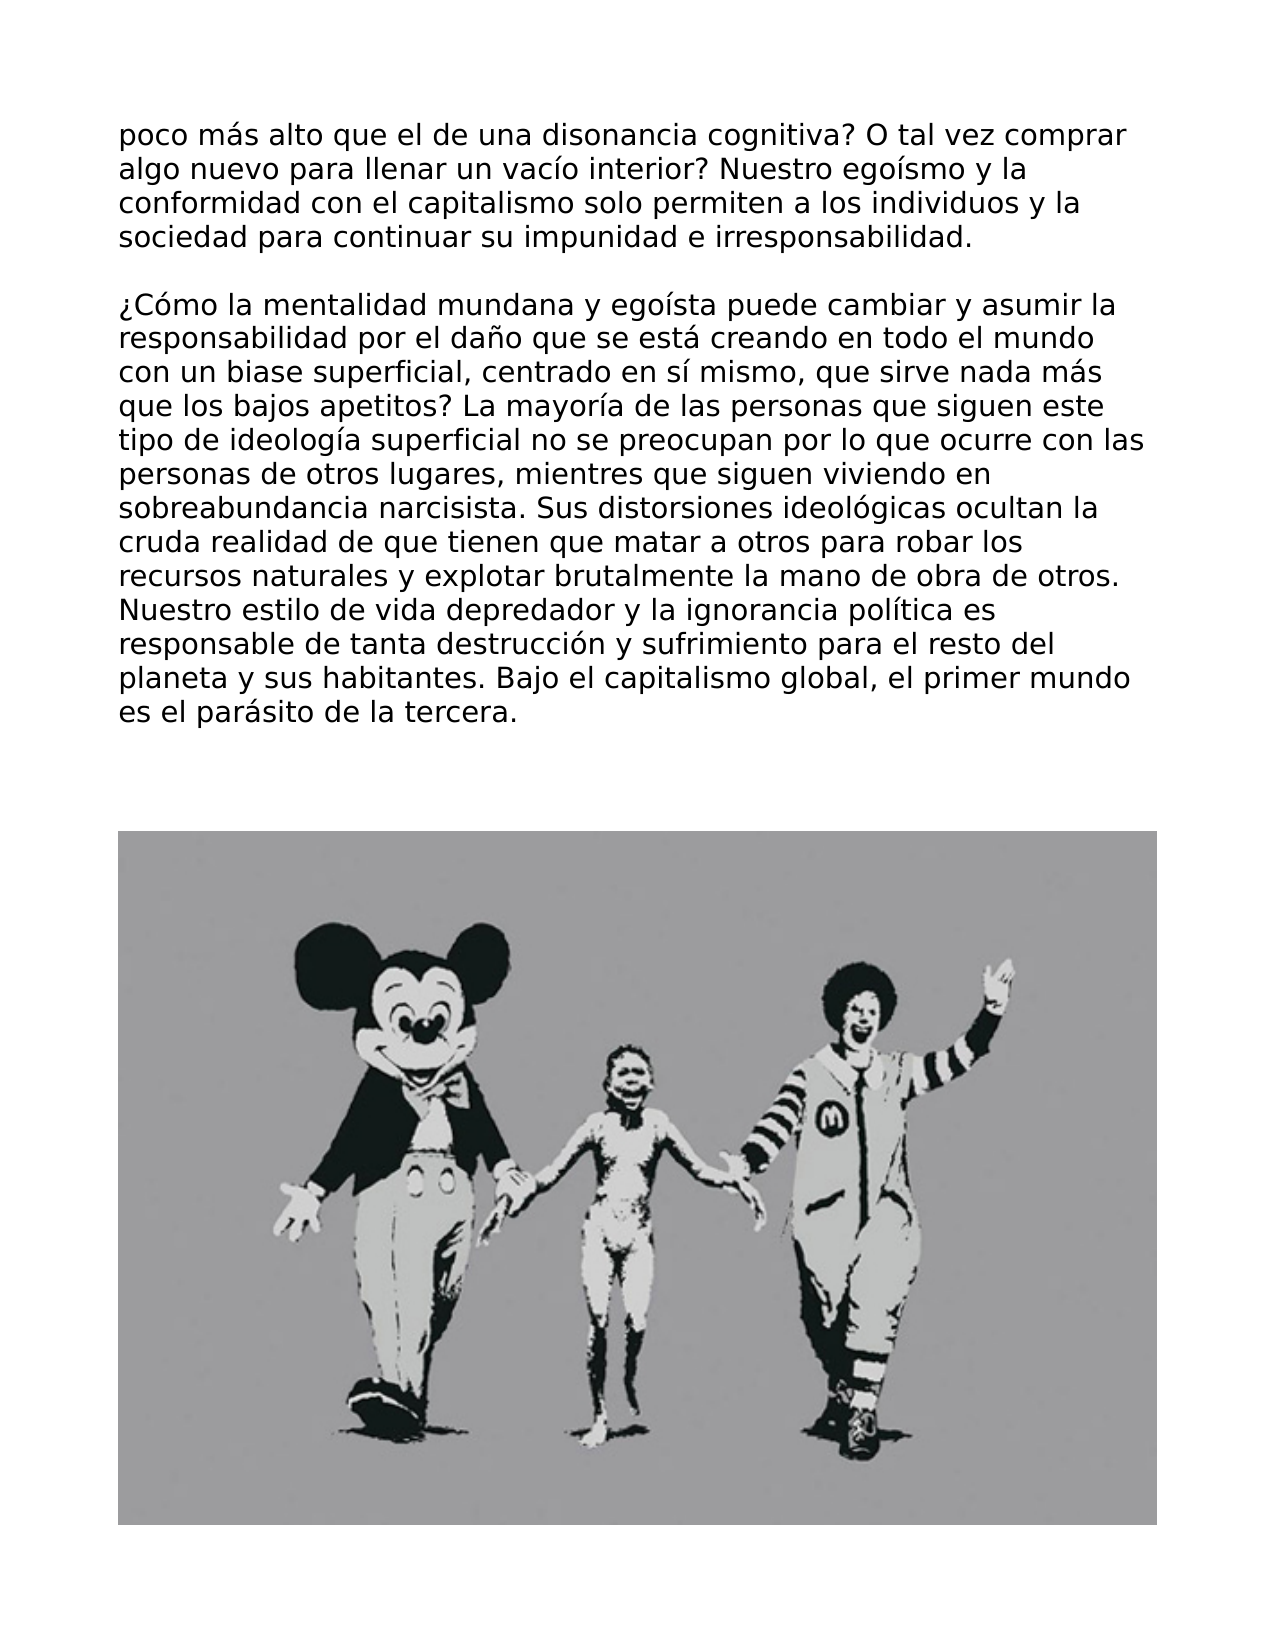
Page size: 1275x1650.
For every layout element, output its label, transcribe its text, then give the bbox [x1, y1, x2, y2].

picture [118, 831, 1157, 1525]
text ¿Cómo la mentalidad mundana y egoísta puede cambiar y asumir la responsabilidad por el daño que se está creando en todo el mundo con un biase superficial, centrado en sí mismo, que sirve nada más que los bajos apetitos? La mayoría de las personas que siguen este tipo de ideología superficial no se preocupan por lo que ocurre con las personas de otros lugares, mientres que siguen viviendo en sobreabundancia narcisista. Sus distorsiones ideológicas ocultan la cruda realidad de que tienen que matar a otros para robar los recursos naturales y explotar brutalmente la mano de obra de otros. Nuestro estilo de vida depredador y la ignorancia política es responsable de tanta destrucción y sufrimiento para el resto del planeta y sus habitantes. Bajo el capitalismo global, el primer mundo es el parásito de la tercera. [118, 288, 1157, 729]
text poco más alto que el de una disonancia cognitiva? O tal vez comprar algo nuevo para llenar un vacío interior? Nuestro egoísmo y la conformidad con el capitalismo solo permiten a los individuos y la sociedad para continuar su impunidad e irresponsabilidad. [118, 118, 1157, 254]
